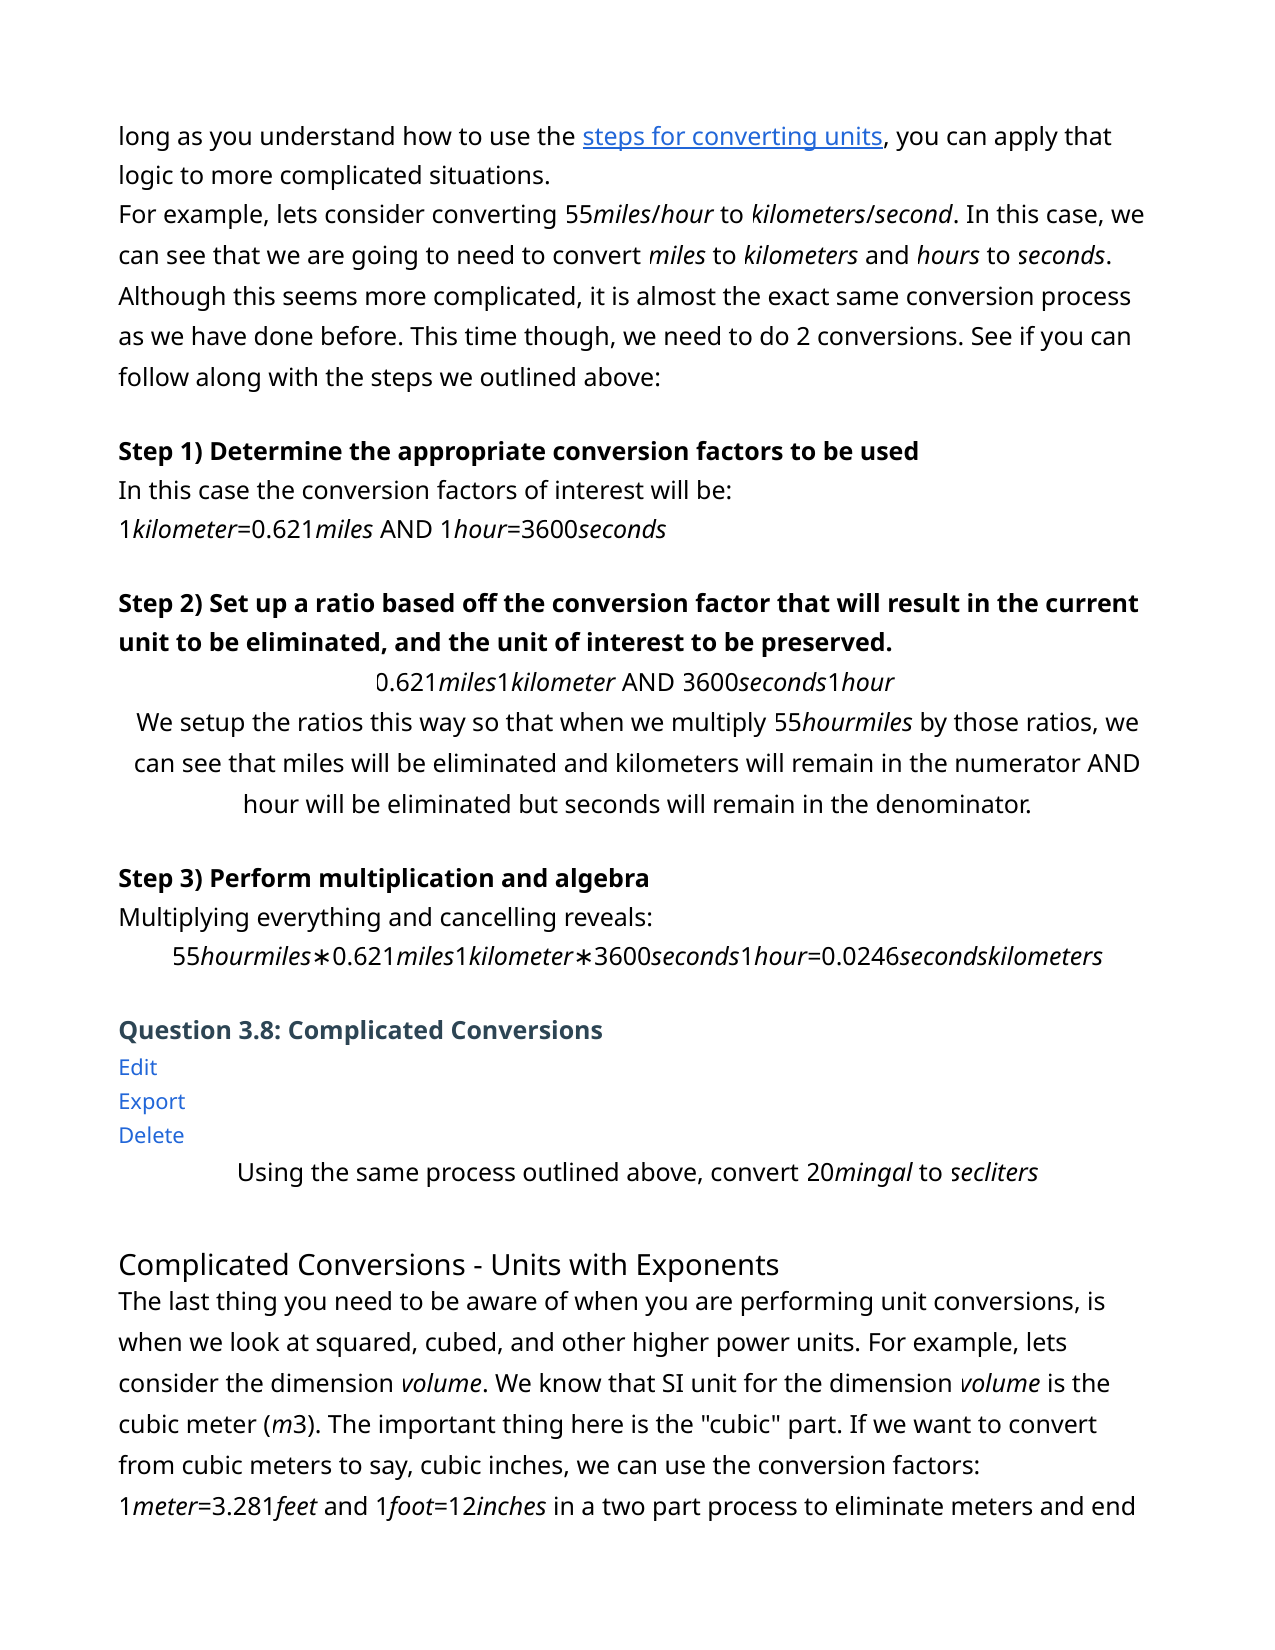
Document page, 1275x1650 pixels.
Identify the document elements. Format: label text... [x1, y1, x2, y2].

text Multiplying everything and cancelling reveals: [118, 900, 1157, 934]
text Delete [118, 1120, 1157, 1150]
subtitle Complicated Conversions - Units with Exponents [118, 1244, 1157, 1284]
text 0.621miles1kilometer​ AND 3600seconds1hour​ [118, 664, 1157, 698]
text Export [118, 1086, 1157, 1116]
text Edit [118, 1052, 1157, 1082]
text Step 1) Determine the appropriate conversion factors to be used [118, 434, 1157, 468]
text In this case the conversion factors of interest will be: [118, 473, 1157, 507]
text We setup the ratios this way so that when we multiply 55hourmiles​ by those ratios, we can see that miles will be eliminated and kilometers will remain in the numerator AND hour will be eliminated but seconds will remain in the denominator. [118, 705, 1157, 821]
text Question 3.8: Complicated Conversions [118, 1013, 1133, 1047]
text Using the same process outlined above, convert 20mingal​ to secliters​ [118, 1154, 1157, 1188]
text The last thing you need to be aware of when you are performing unit conversions, is when we look at squared, cubed, and other higher power units. For example, lets consider the dimension volume. We know that SI unit for the dimension volume is the cubic meter (m3). The important thing here is the "cubic" part. If we want to convert from cubic meters to say, cubic inches, we can use the conversion factors: 1meter=3.281feet and 1foot=12inches in a two part process to eliminate meters and end [118, 1284, 1157, 1522]
text 1kilometer=0.621miles AND 1hour=3600seconds [118, 512, 1157, 546]
text long as you understand how to use the steps for converting units, you can apply that logic to more complicated situations. [118, 118, 1157, 191]
text Step 2) Set up a ratio based off the conversion factor that will result in the current unit to be eliminated, and the unit of interest to be preserved. [118, 586, 1157, 659]
text For example, lets consider converting 55miles/hour to kilometers/second. In this case, we can see that we are going to need to convert miles to kilometers and hours to seconds. Although this seems more complicated, it is almost the exact same conversion process as we have done before. This time though, we need to do 2 conversions. See if you can follow along with the steps we outlined above: [118, 196, 1157, 394]
text 55hourmiles​∗0.621miles1kilometer​∗3600seconds1hour​=0.0246secondskilometers​ [118, 939, 1157, 973]
text Step 3) Perform multiplication and algebra [118, 861, 1157, 894]
